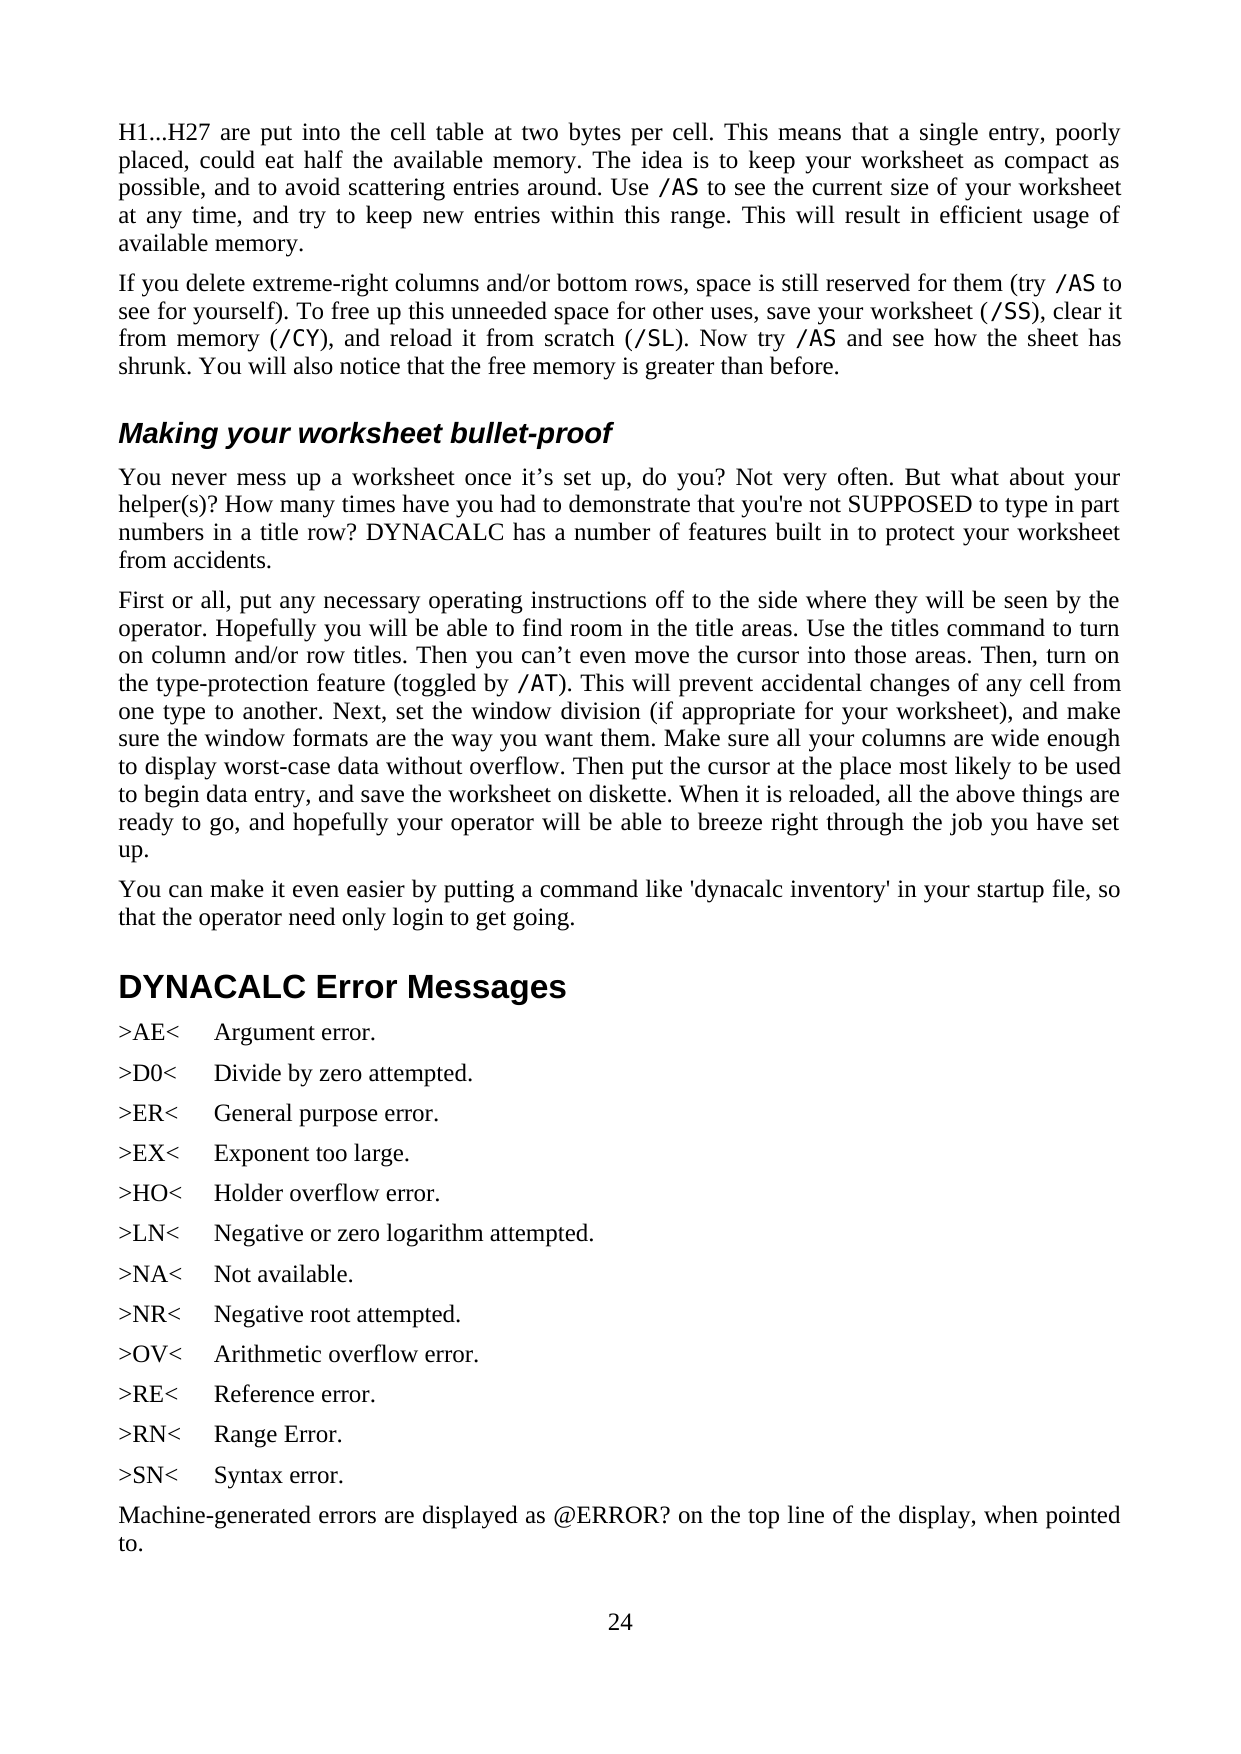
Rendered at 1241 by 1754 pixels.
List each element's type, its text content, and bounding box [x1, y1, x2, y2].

text H1...H27 are put into the cell table at two bytes per cell. This means that a single entry, poorly placed, could eat half the available memory. The idea is to keep your worksheet as compact as possible, and to avoid scattering entries around. Use /AS to see the current size of your worksheet at any time, and try to keep new entries within this range. This will result in efficient usage of available memory. [118, 118, 1122, 257]
text >EX< Exponent too large. [118, 1139, 1122, 1167]
text You can make it even easier by putting a command like 'dynacalc inventory' in your startup file, so that the operator need only login to get going. [118, 876, 1122, 931]
text >OV< Arithmetic overflow error. [118, 1340, 1122, 1368]
text >LN< Negative or zero logarithm attempted. [118, 1219, 1122, 1247]
text >HO< Holder overflow error. [118, 1179, 1122, 1207]
text First or all, put any necessary operating instructions off to the side where they will be seen by the operator. Hopefully you will be able to find room in the title areas. Use the titles command to turn on column and/or row titles. Then you can’t even move the cursor into those areas. Then, turn on the type-protection feature (toggled by /AT). This will prevent accidental changes of any cell from one type to another. Next, set the window division (if appropriate for your worksheet), and make sure the window formats are the way you want them. Make sure all your columns are wide enough to display worst-case data without overflow. Then put the cursor at the place most likely to be used to begin data entry, and save the worksheet on diskette. When it is reloaded, all the above things are ready to go, and hopefully your operator will be able to breeze right through the job you have set up. [118, 586, 1122, 863]
text If you delete extreme-right columns and/or bottom rows, space is still reserved for them (try /AS to see for yourself). To free up this unneeded space for other uses, save your worksheet (/SS), clear it from memory (/CY), and reload it from scratch (/SL). Now try /AS and see how the sheet has shrunk. You will also notice that the free memory is greater than before. [118, 269, 1122, 380]
text You never mess up a worksheet once it’s set up, do you? Not very often. But what about your helper(s)? How many times have you had to demonstrate that you're not SUPPOSED to type in part numbers in a title row? DYNACALC has a number of features built in to protect your worksheet from accidents. [118, 463, 1122, 573]
text >RE< Reference error. [118, 1380, 1122, 1408]
text >NA< Not available. [118, 1260, 1122, 1287]
text >SN< Syntax error. [118, 1461, 1122, 1488]
text >ER< General purpose error. [118, 1099, 1122, 1127]
text >D0< Divide by zero attempted. [118, 1059, 1122, 1086]
text >AE< Argument error. [118, 1018, 1122, 1046]
subtitle DYNACALC Error Messages [118, 968, 1122, 1006]
subtitle Making your worksheet bullet-proof [118, 417, 1122, 450]
text >NR< Negative root attempted. [118, 1300, 1122, 1328]
text Machine-generated errors are displayed as @ERROR? on the top line of the display, when pointed to. [118, 1501, 1122, 1556]
text >RN< Range Error. [118, 1421, 1122, 1448]
